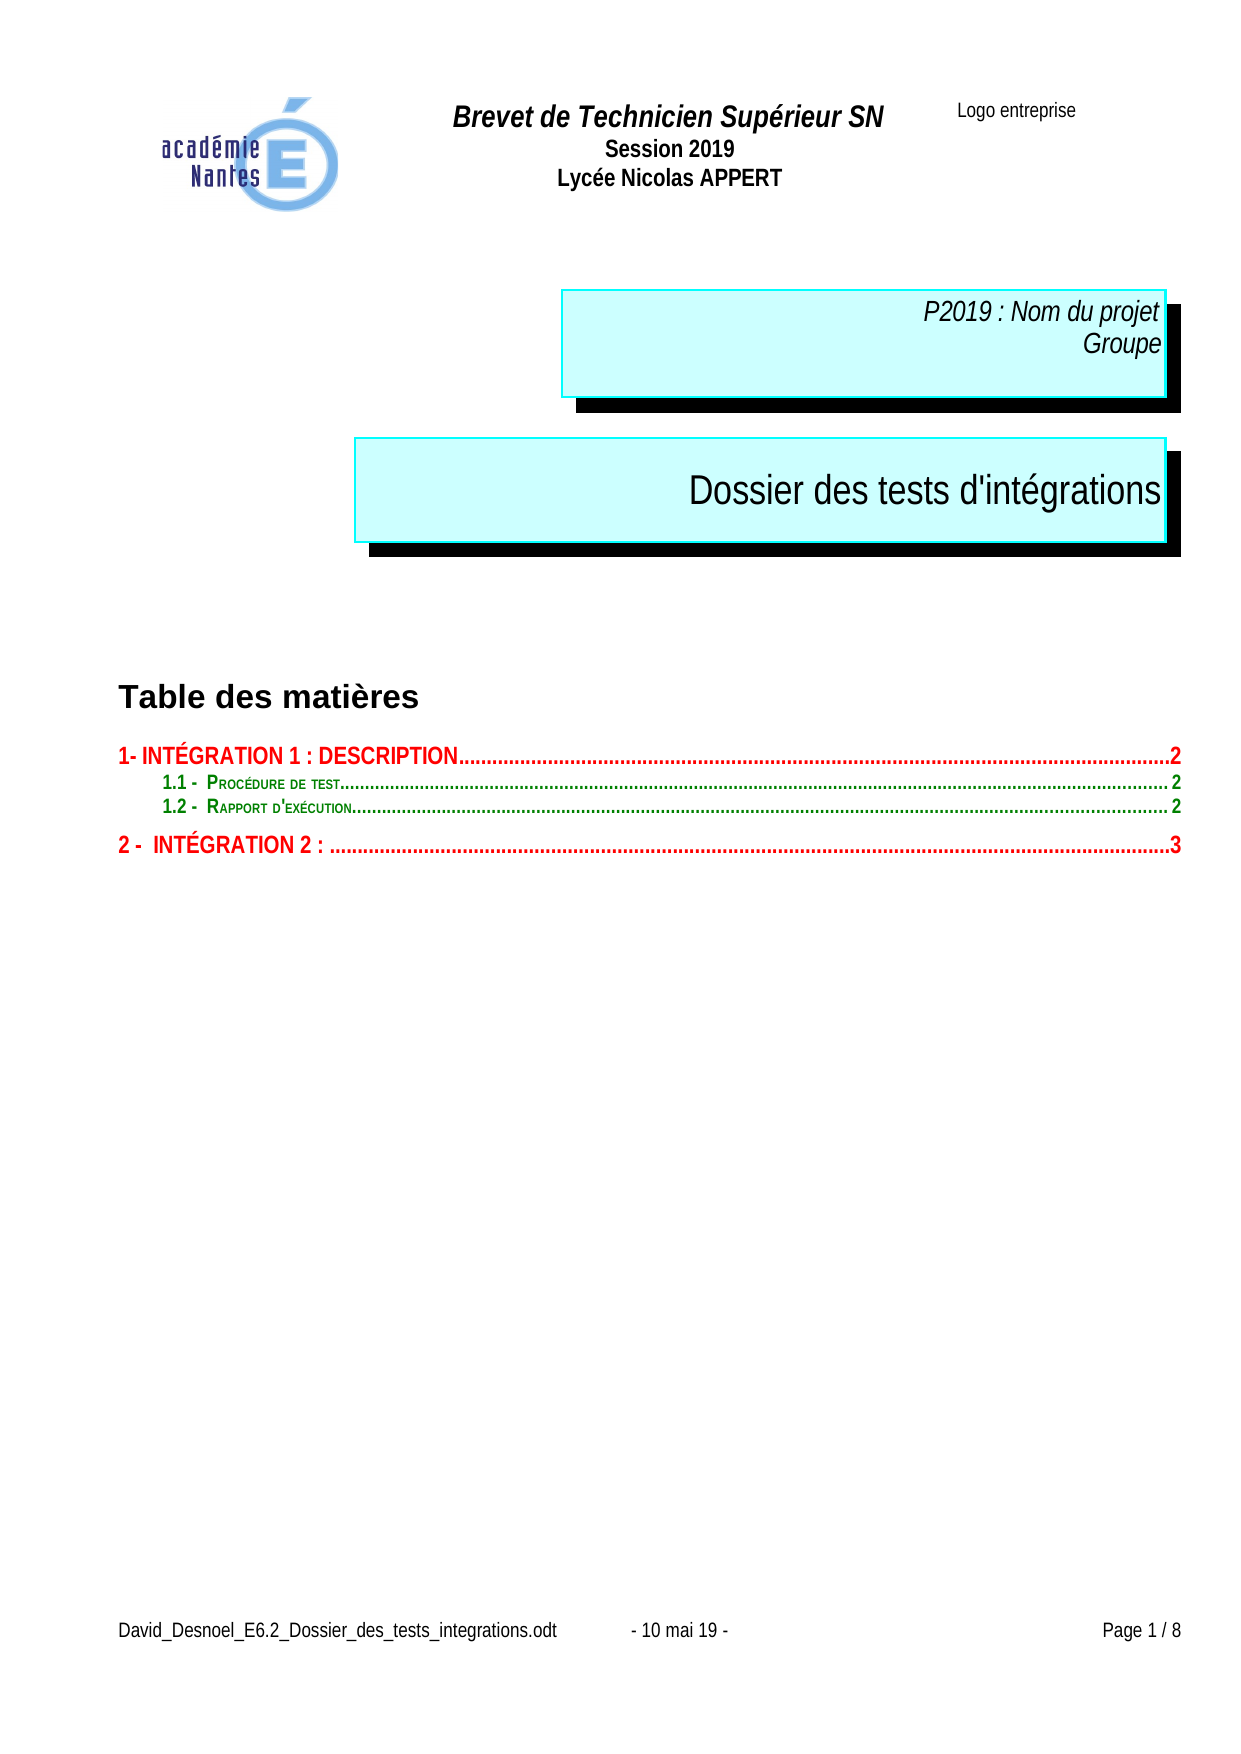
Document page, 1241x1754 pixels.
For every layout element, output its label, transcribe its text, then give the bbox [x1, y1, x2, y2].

picture [162, 97, 339, 212]
text Groupe [563, 322, 1164, 355]
text P2019 : Nom du projet [563, 291, 1164, 322]
text 1.2 - Rapport d'exécution 2 [162, 793, 1181, 817]
text 1.1 - Procédure de test 2 [162, 769, 1181, 793]
subtitle Table des matières [118, 678, 1181, 716]
text 1- Intégration 1 : Description 2 [118, 741, 1181, 769]
text Dossier des tests d'intégrations [356, 461, 1164, 509]
text 2 - Intégration 2 : ... 3 [118, 830, 1181, 859]
